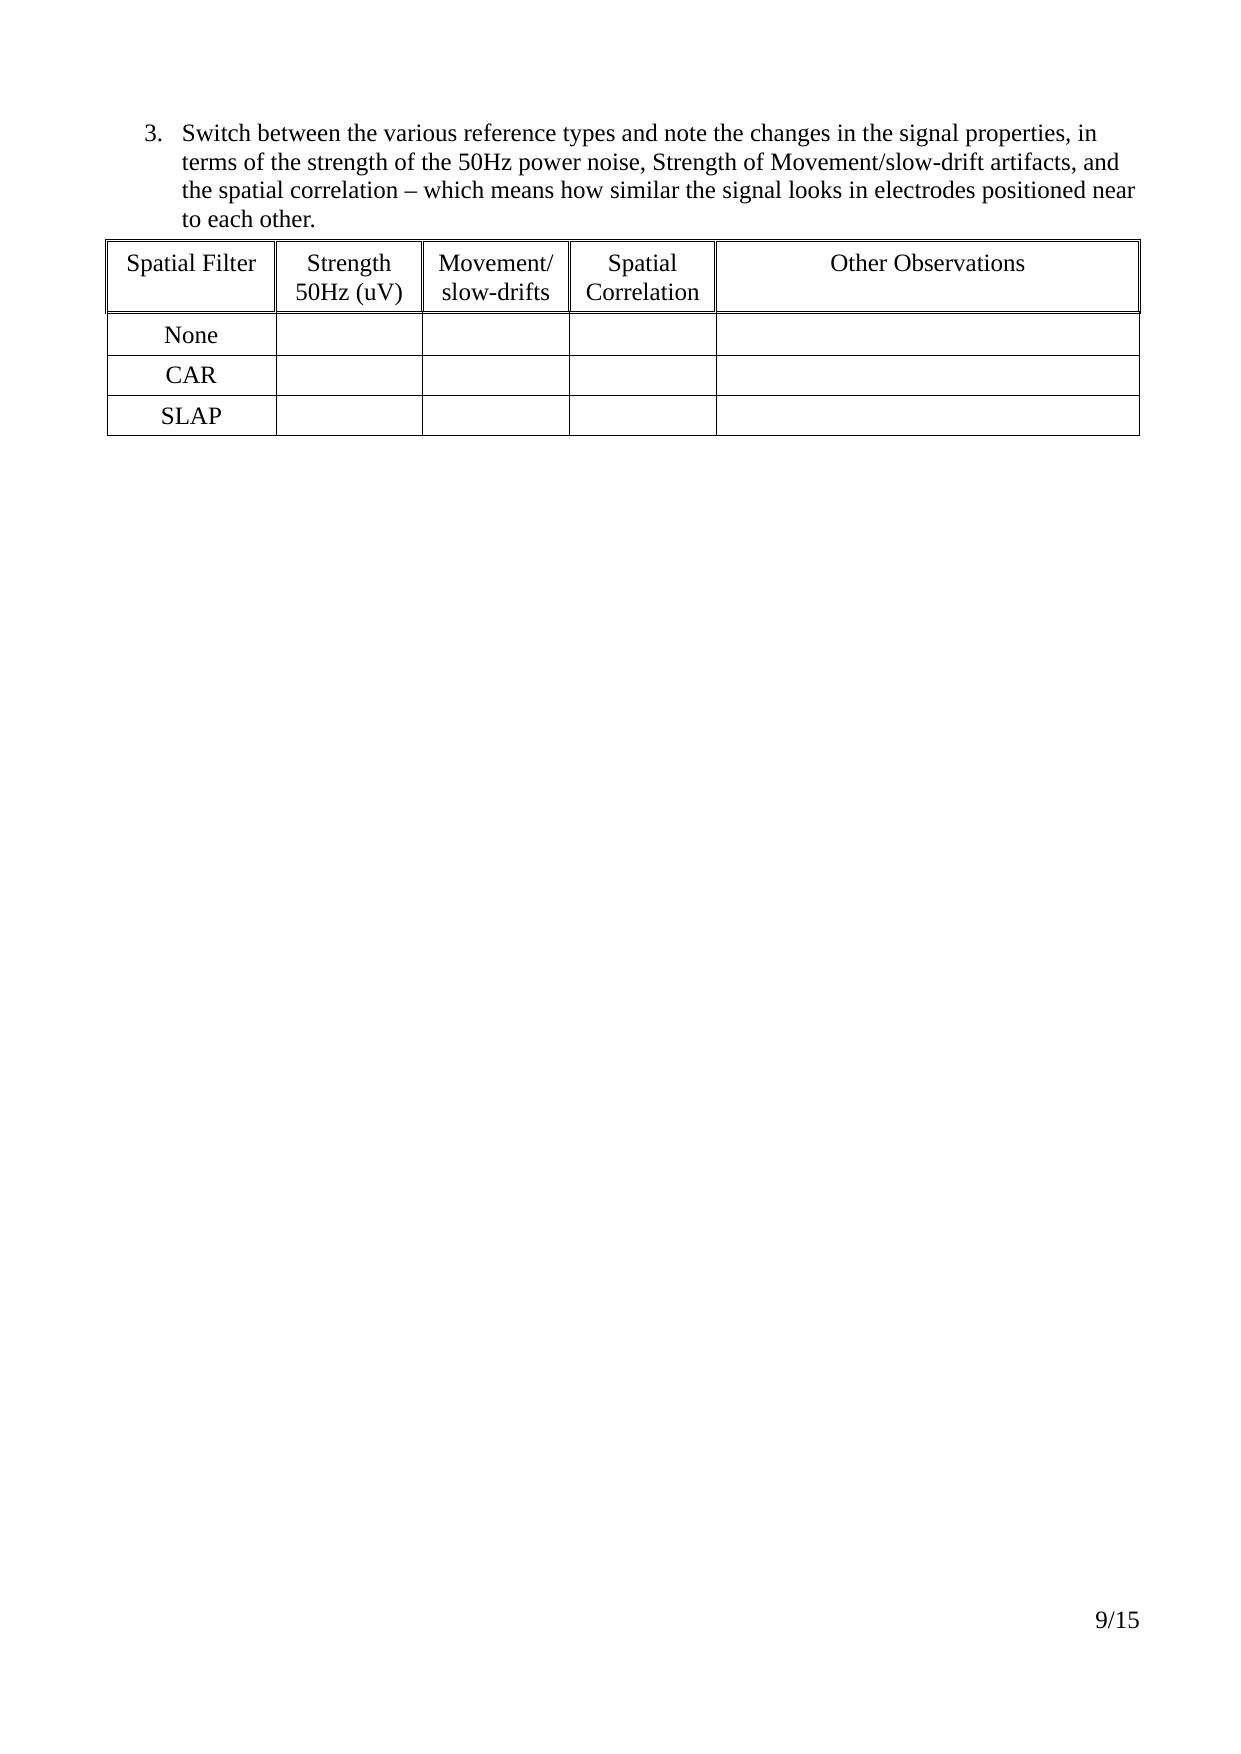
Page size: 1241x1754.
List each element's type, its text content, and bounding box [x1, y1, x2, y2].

table_header Spatial Correlation [571, 242, 714, 311]
table_cell None [108, 314, 276, 354]
table_header Strength 50Hz (uV) [277, 242, 421, 311]
table_cell [277, 314, 422, 354]
table_cell [423, 314, 569, 354]
table_cell [570, 314, 716, 354]
table_cell [277, 356, 422, 395]
table_cell [717, 314, 1139, 354]
table_cell [423, 396, 569, 435]
table_header Movement/ slow-drifts [424, 242, 568, 311]
table_cell CAR [108, 356, 276, 395]
table_cell [277, 396, 422, 435]
table_cell [717, 356, 1139, 395]
table_cell [423, 356, 569, 395]
table_header Other Observations [717, 242, 1138, 311]
table_cell [570, 396, 716, 435]
list Switch between the various reference types and note the changes in the signal properties, in terms of the strength of the 50Hz power noise, Strength of Movement/slow-drift artifacts, and the spatial correlation – which means how similar the signal looks in electrodes positioned near to each other. [144, 118, 1139, 233]
table_cell [570, 356, 716, 395]
table_cell SLAP [108, 396, 276, 435]
table_cell [717, 396, 1139, 435]
table_header Spatial Filter [108, 242, 274, 311]
